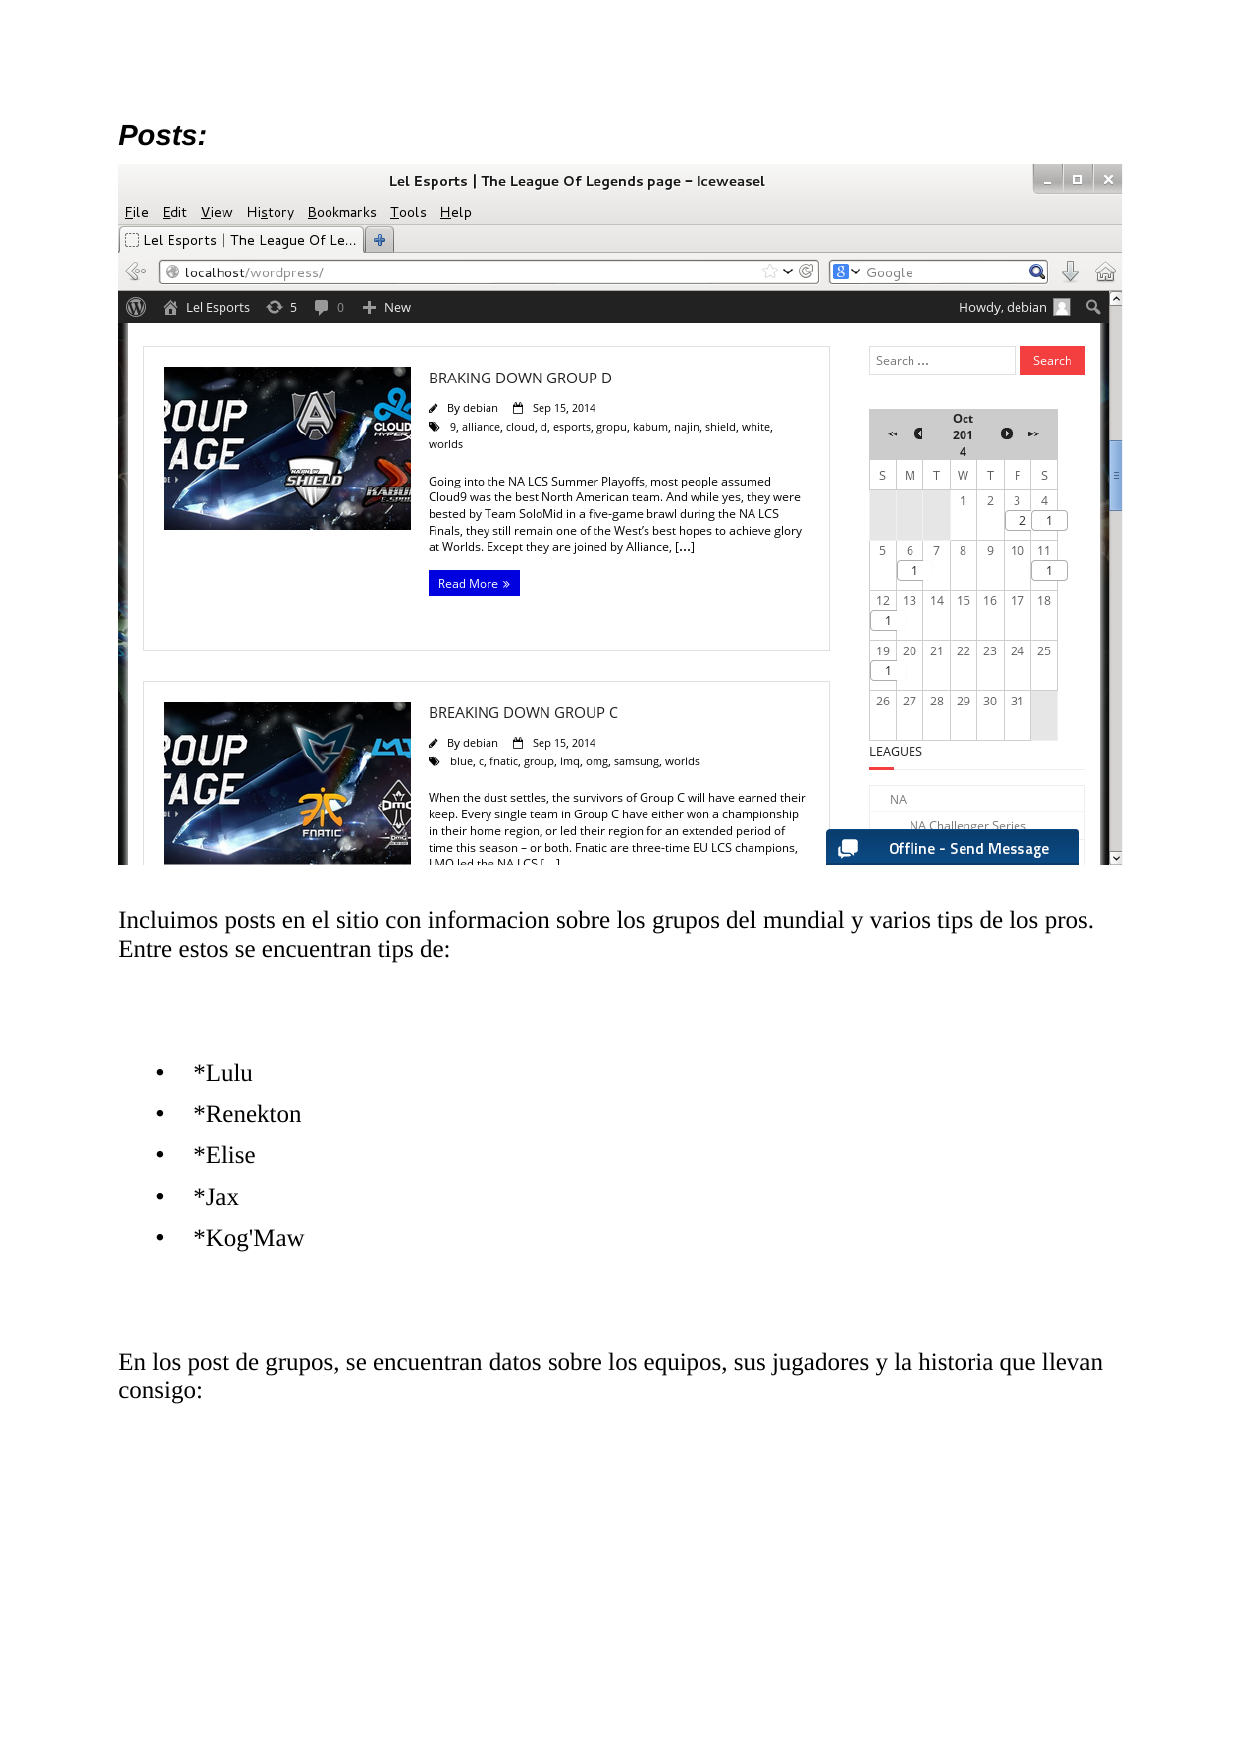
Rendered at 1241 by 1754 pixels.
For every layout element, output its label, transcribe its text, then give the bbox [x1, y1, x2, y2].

list *Jax [156, 1182, 1122, 1210]
list *Kog'Maw [156, 1223, 1122, 1252]
text En los post de grupos, se encuentran datos sobre los equipos, sus jugadores y la historia que llevan consigo: [118, 1347, 1122, 1404]
list *Elise [156, 1140, 1122, 1169]
picture [118, 164, 1123, 865]
list *Lulu [156, 1058, 1122, 1087]
subtitle Posts: [118, 118, 1122, 152]
text Incluimos posts en el sitio con informacion sobre los grupos del mundial y varios tips de los pros. Entre estos se encuentran tips de: [118, 905, 1122, 963]
list *Renekton [156, 1099, 1122, 1128]
